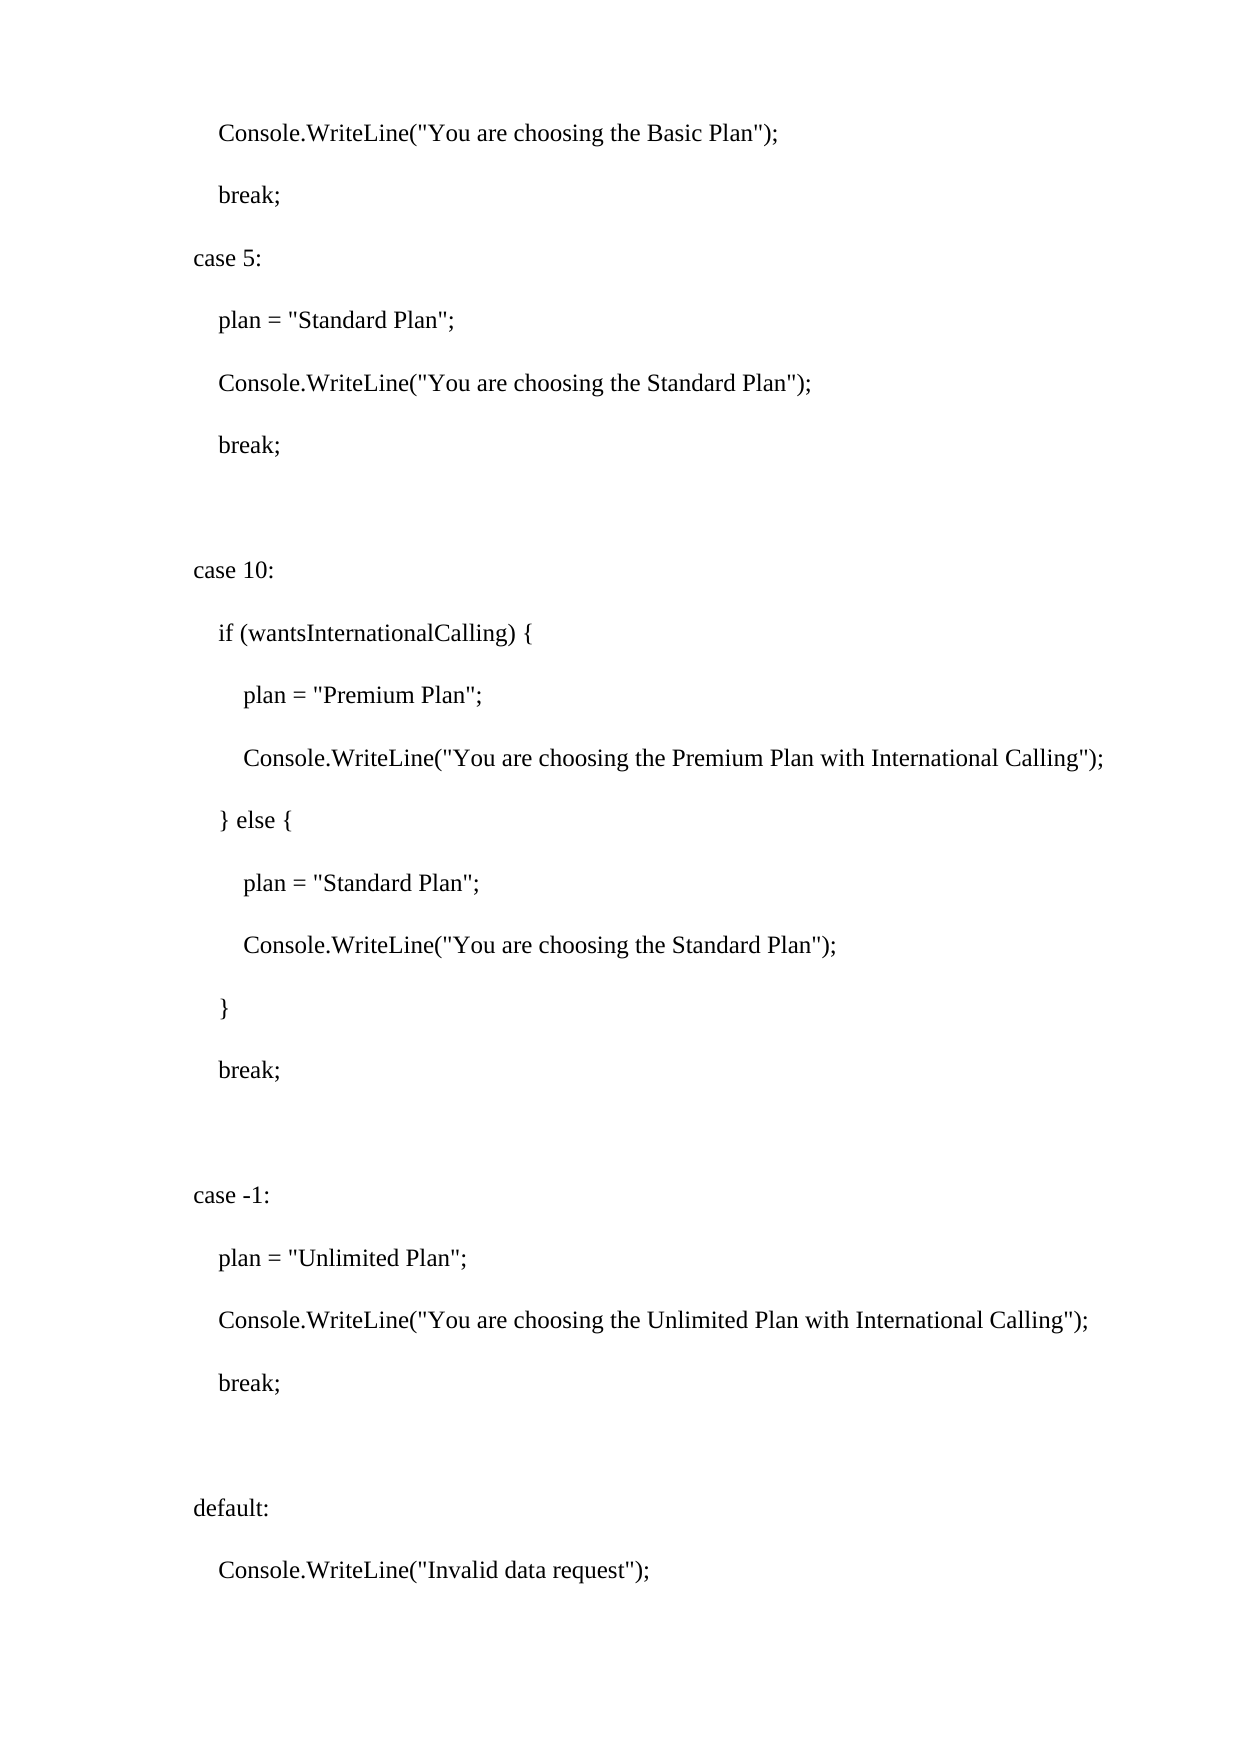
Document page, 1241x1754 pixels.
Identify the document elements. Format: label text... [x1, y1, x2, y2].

text break; [118, 1368, 1122, 1397]
text Console.WriteLine("Invalid data request"); [118, 1556, 1122, 1584]
text Console.WriteLine("You are choosing the Unlimited Plan with International Calling"); [118, 1306, 1122, 1334]
text Console.WriteLine("You are choosing the Basic Plan"); [118, 118, 1122, 147]
text if (wantsInternationalCalling) { [118, 618, 1122, 647]
text case 10: [118, 556, 1122, 584]
text break; [118, 1056, 1122, 1084]
text break; [118, 431, 1122, 459]
text plan = "Premium Plan"; [118, 681, 1122, 709]
text case -1: [118, 1181, 1122, 1209]
text Console.WriteLine("You are choosing the Premium Plan with International Calling"); [118, 743, 1122, 772]
text plan = "Unlimited Plan"; [118, 1243, 1122, 1272]
text case 5: [118, 243, 1122, 272]
text plan = "Standard Plan"; [118, 868, 1122, 897]
text } [118, 993, 1122, 1022]
text Console.WriteLine("You are choosing the Standard Plan"); [118, 931, 1122, 959]
text break; [118, 181, 1122, 209]
text plan = "Standard Plan"; [118, 306, 1122, 334]
text default: [118, 1493, 1122, 1522]
text } else { [118, 806, 1122, 834]
text Console.WriteLine("You are choosing the Standard Plan"); [118, 368, 1122, 397]
